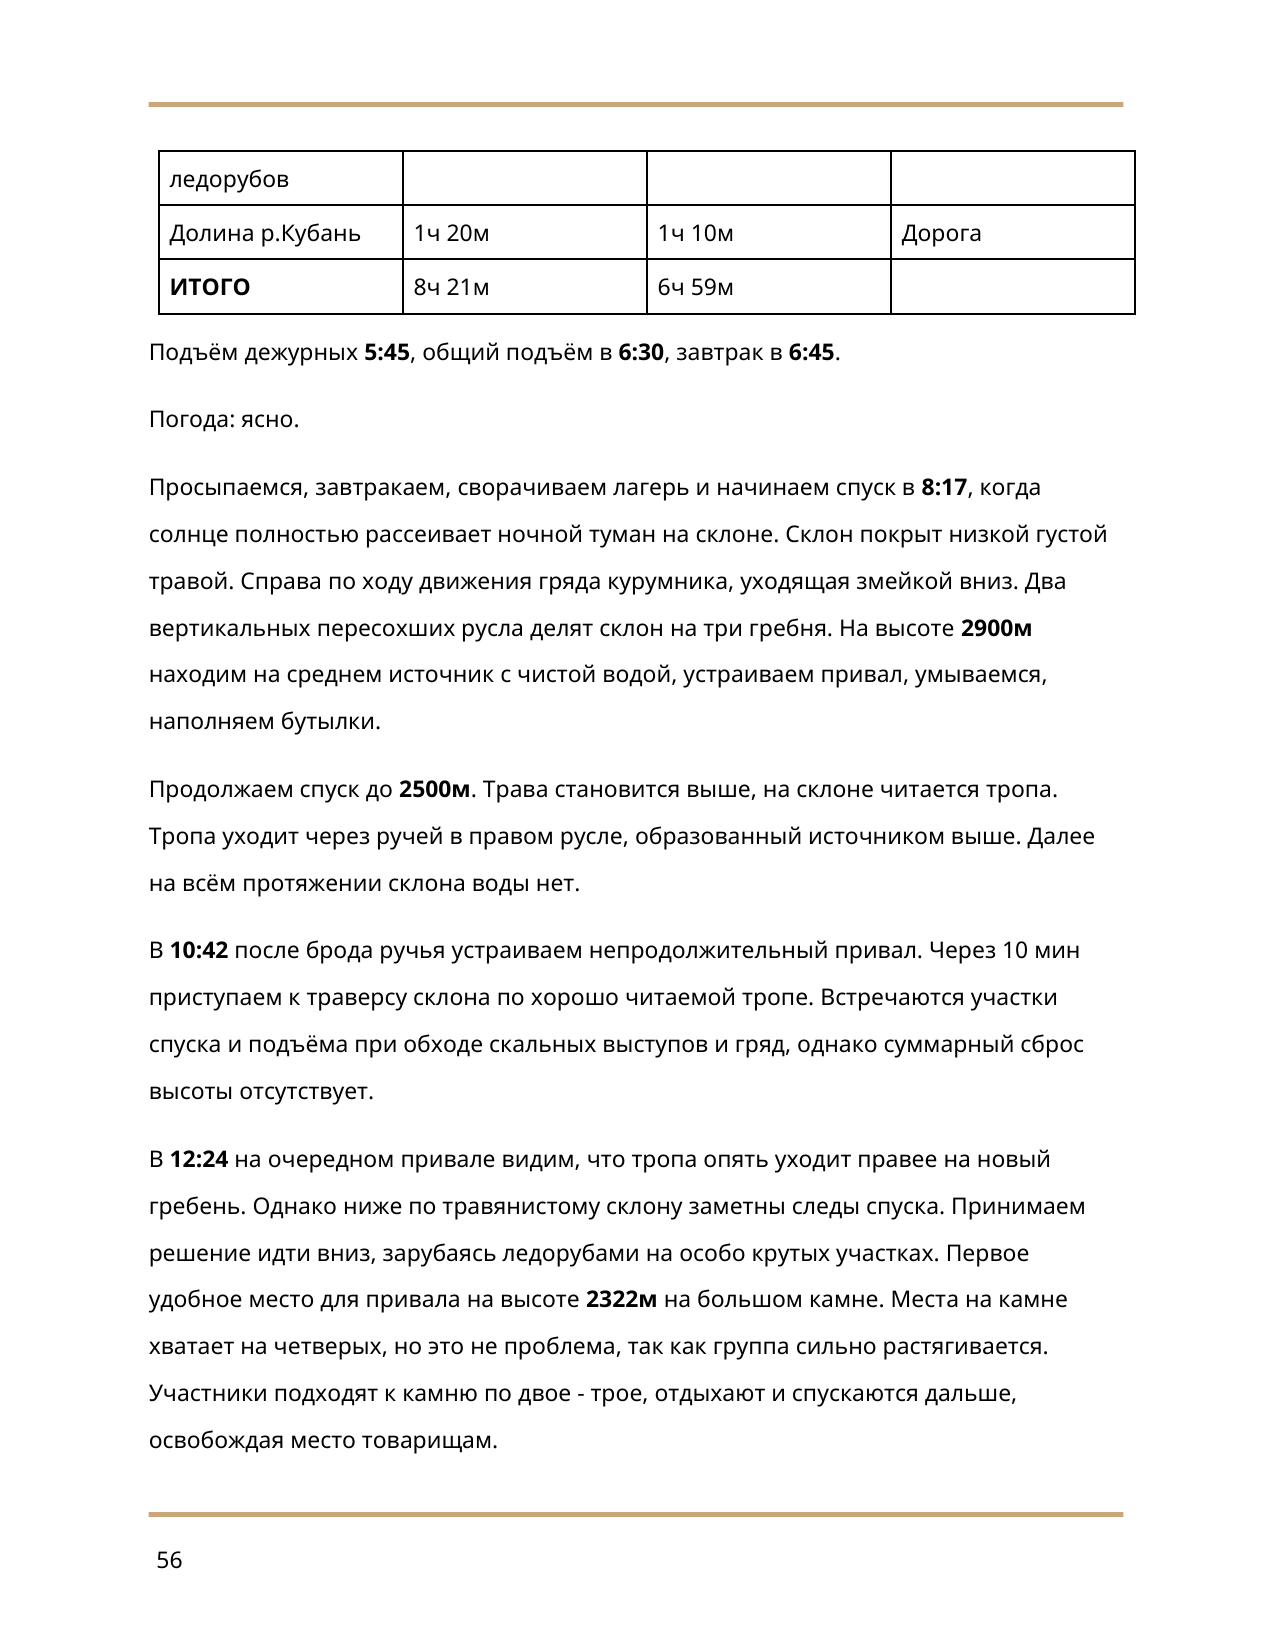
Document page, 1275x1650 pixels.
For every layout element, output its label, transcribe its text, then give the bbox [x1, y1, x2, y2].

table_cell Долина р.Кубань [160, 206, 402, 258]
table_cell ИТОГО [160, 260, 402, 312]
table_cell [892, 260, 1134, 312]
picture [148, 1512, 1124, 1517]
text Продолжаем спуск до 2500м. Трава становится выше, на склоне читается тропа. Тропа уходит через ручей в правом русле, образованный источником выше. Далее на всём протяжении склона воды нет. [148, 773, 1125, 898]
table_cell 6ч 59м [648, 260, 890, 312]
text Погода: ясно. [148, 403, 1125, 434]
text В 10:42 после брода ручья устраиваем непродолжительный привал. Через 10 мин приступаем к траверсу склона по хорошо читаемой тропе. Встречаются участки спуска и подъёма при обходе скальных выступов и гряд, однако суммарный сброс высоты отсутствует. [148, 934, 1125, 1106]
table_cell 8ч 21м [404, 260, 646, 312]
picture [148, 102, 1124, 107]
table_cell ледорубов [160, 152, 402, 204]
table_cell [648, 152, 890, 204]
text Просыпаемся, завтракаем, сворачиваем лагерь и начинаем спуск в 8:17, когда солнце полностью рассеивает ночной туман на склоне. Склон покрыт низкой густой травой. Справа по ходу движения гряда курумника, уходящая змейкой вниз. Два вертикальных пересохших русла делят склон на три гребня. На высоте 2900м находим на среднем источник с чистой водой, устраиваем привал, умываемся, наполняем бутылки. [148, 471, 1125, 736]
table_cell [404, 152, 646, 204]
table_cell [892, 152, 1134, 204]
table_cell 1ч 10м [648, 206, 890, 258]
table_cell 1ч 20м [404, 206, 646, 258]
text Подъём дежурных 5:45, общий подъём в 6:30, завтрак в 6:45. [148, 335, 1125, 367]
text В 12:24 на очередном привале видим, что тропа опять уходит правее на новый гребень. Однако ниже по травянистому склону заметны следы спуска. Принимаем решение идти вниз, зарубаясь ледорубами на особо крутых участках. Первое удобное место для привала на высоте 2322м на большом камне. Места на камне хватает на четверых, но это не проблема, так как группа сильно растягивается. Участники подходят к камню по двое - трое, отдыхают и спускаются дальше, освобождая место товарищам. [148, 1143, 1125, 1455]
table_cell Дорога [892, 206, 1134, 258]
